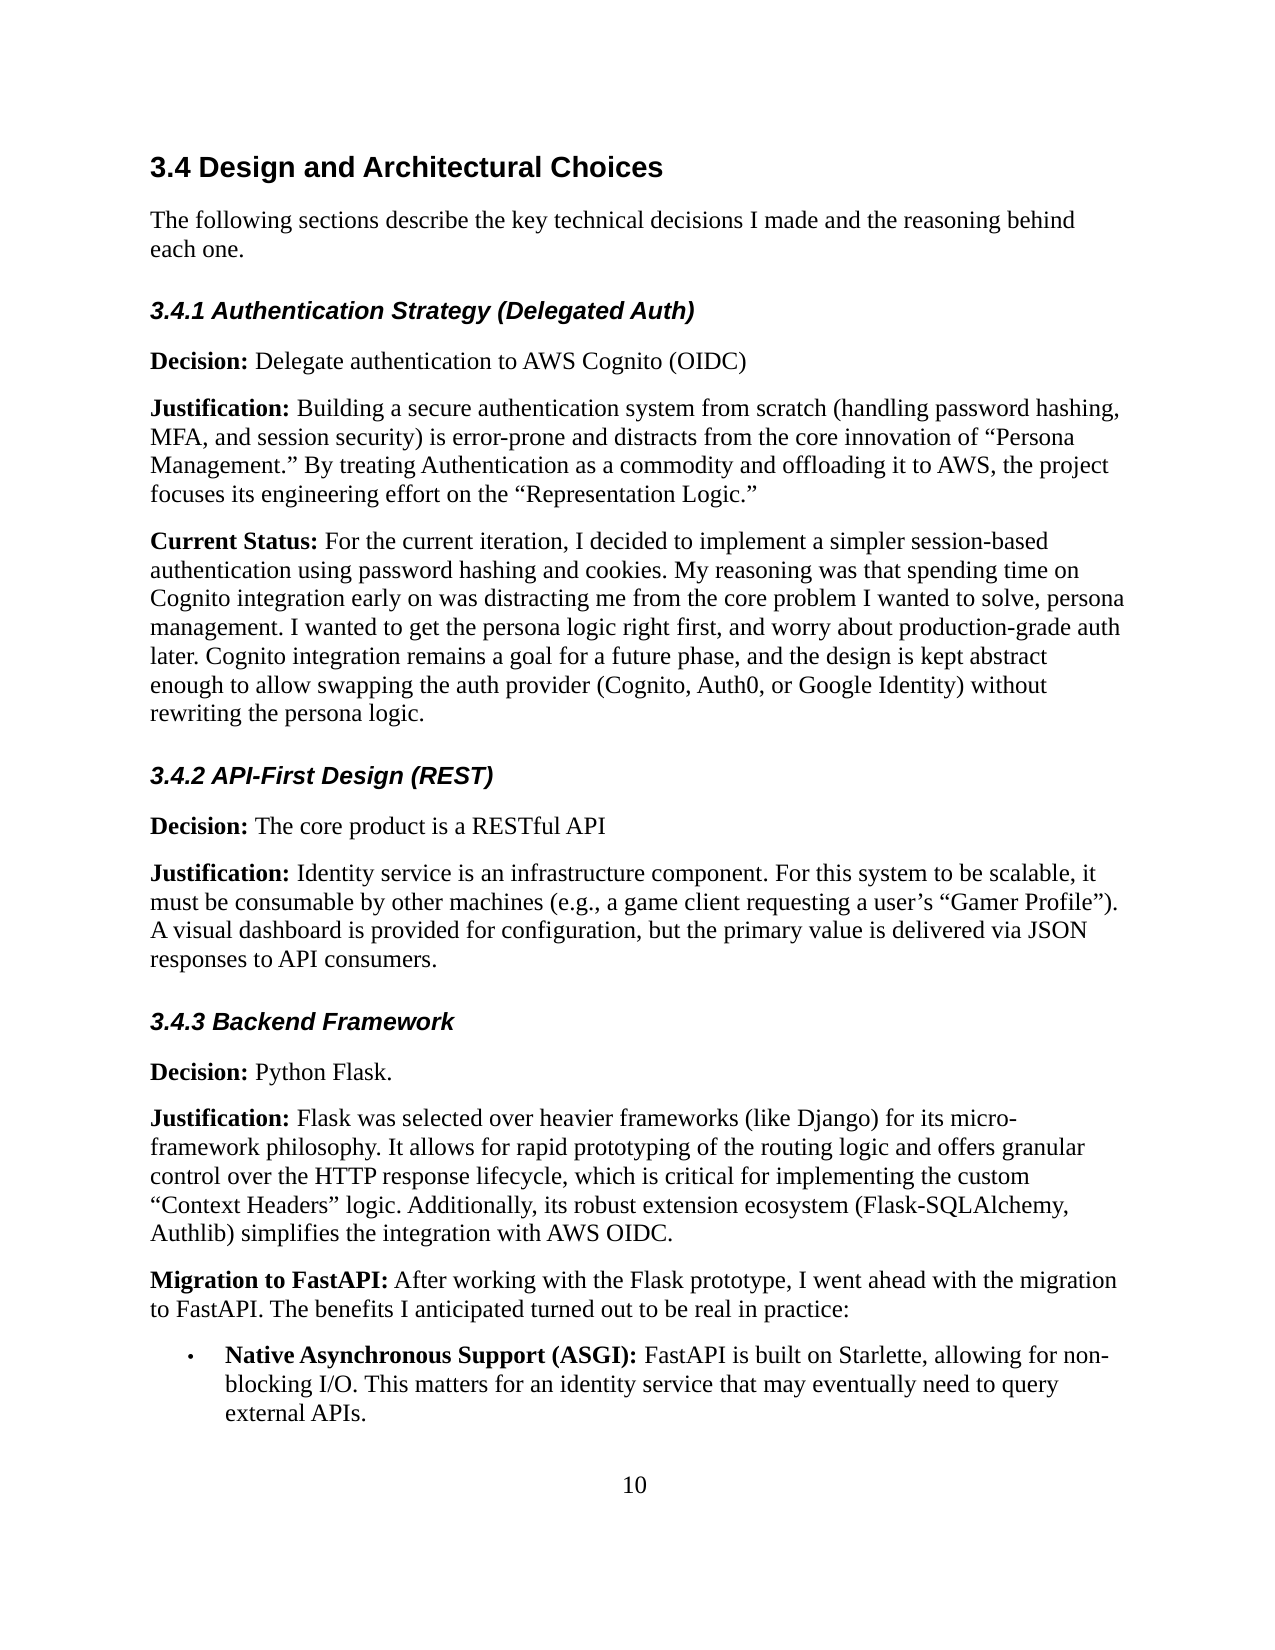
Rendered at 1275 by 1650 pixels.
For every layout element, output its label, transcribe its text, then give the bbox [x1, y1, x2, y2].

text Justification: Flask was selected over heavier frameworks (like Django) for its micro-framework philosophy. It allows for rapid prototyping of the routing logic and offers granular control over the HTTP response lifecycle, which is critical for implementing the custom “Context Headers” logic. Additionally, its robust extension ecosystem (Flask-SQLAlchemy, Authlib) simplifies the integration with AWS OIDC. [150, 1103, 1125, 1247]
subtitle 3.4.2 API-First Design (REST) [150, 761, 1125, 790]
text Migration to FastAPI: After working with the Flask prototype, I went ahead with the migration to FastAPI. The benefits I anticipated turned out to be real in practice: [150, 1265, 1125, 1323]
text Justification: Building a secure authentication system from scratch (handling password hashing, MFA, and session security) is error-prone and distracts from the core innovation of “Persona Management.” By treating Authentication as a commodity and offloading it to AWS, the project focuses its engineering effort on the “Representation Logic.” [150, 393, 1125, 508]
subtitle 3.4.3 Backend Framework [150, 1007, 1125, 1035]
subtitle 3.4.1 Authentication Strategy (Delegated Auth) [150, 296, 1125, 325]
text Decision: Delegate authentication to AWS Cognito (OIDC) [150, 346, 1125, 375]
text Current Status: For the current iteration, I decided to implement a simpler session-based authentication using password hashing and cookies. My reasoning was that spending time on Cognito integration early on was distracting me from the core problem I wanted to solve, persona management. I wanted to get the persona logic right first, and worry about production-grade auth later. Cognito integration remains a goal for a future phase, and the design is kept abstract enough to allow swapping the auth provider (Cognito, Auth0, or Google Identity) without rewriting the persona logic. [150, 526, 1125, 727]
text The following sections describe the key technical decisions I made and the reasoning behind each one. [150, 205, 1125, 262]
subtitle 3.4 Design and Architectural Choices [150, 150, 1125, 183]
text Justification: Identity service is an infrastructure component. For this system to be scalable, it must be consumable by other machines (e.g., a game client requesting a user’s “Gamer Profile”). A visual dashboard is provided for configuration, but the primary value is delivered via JSON responses to API consumers. [150, 858, 1125, 973]
text Decision: Python Flask. [150, 1057, 1125, 1086]
list Native Asynchronous Support (ASGI): FastAPI is built on Starlette, allowing for non-blocking I/O. This matters for an identity service that may eventually need to query external APIs. [187, 1341, 1125, 1427]
text Decision: The core product is a RESTful API [150, 811, 1125, 840]
